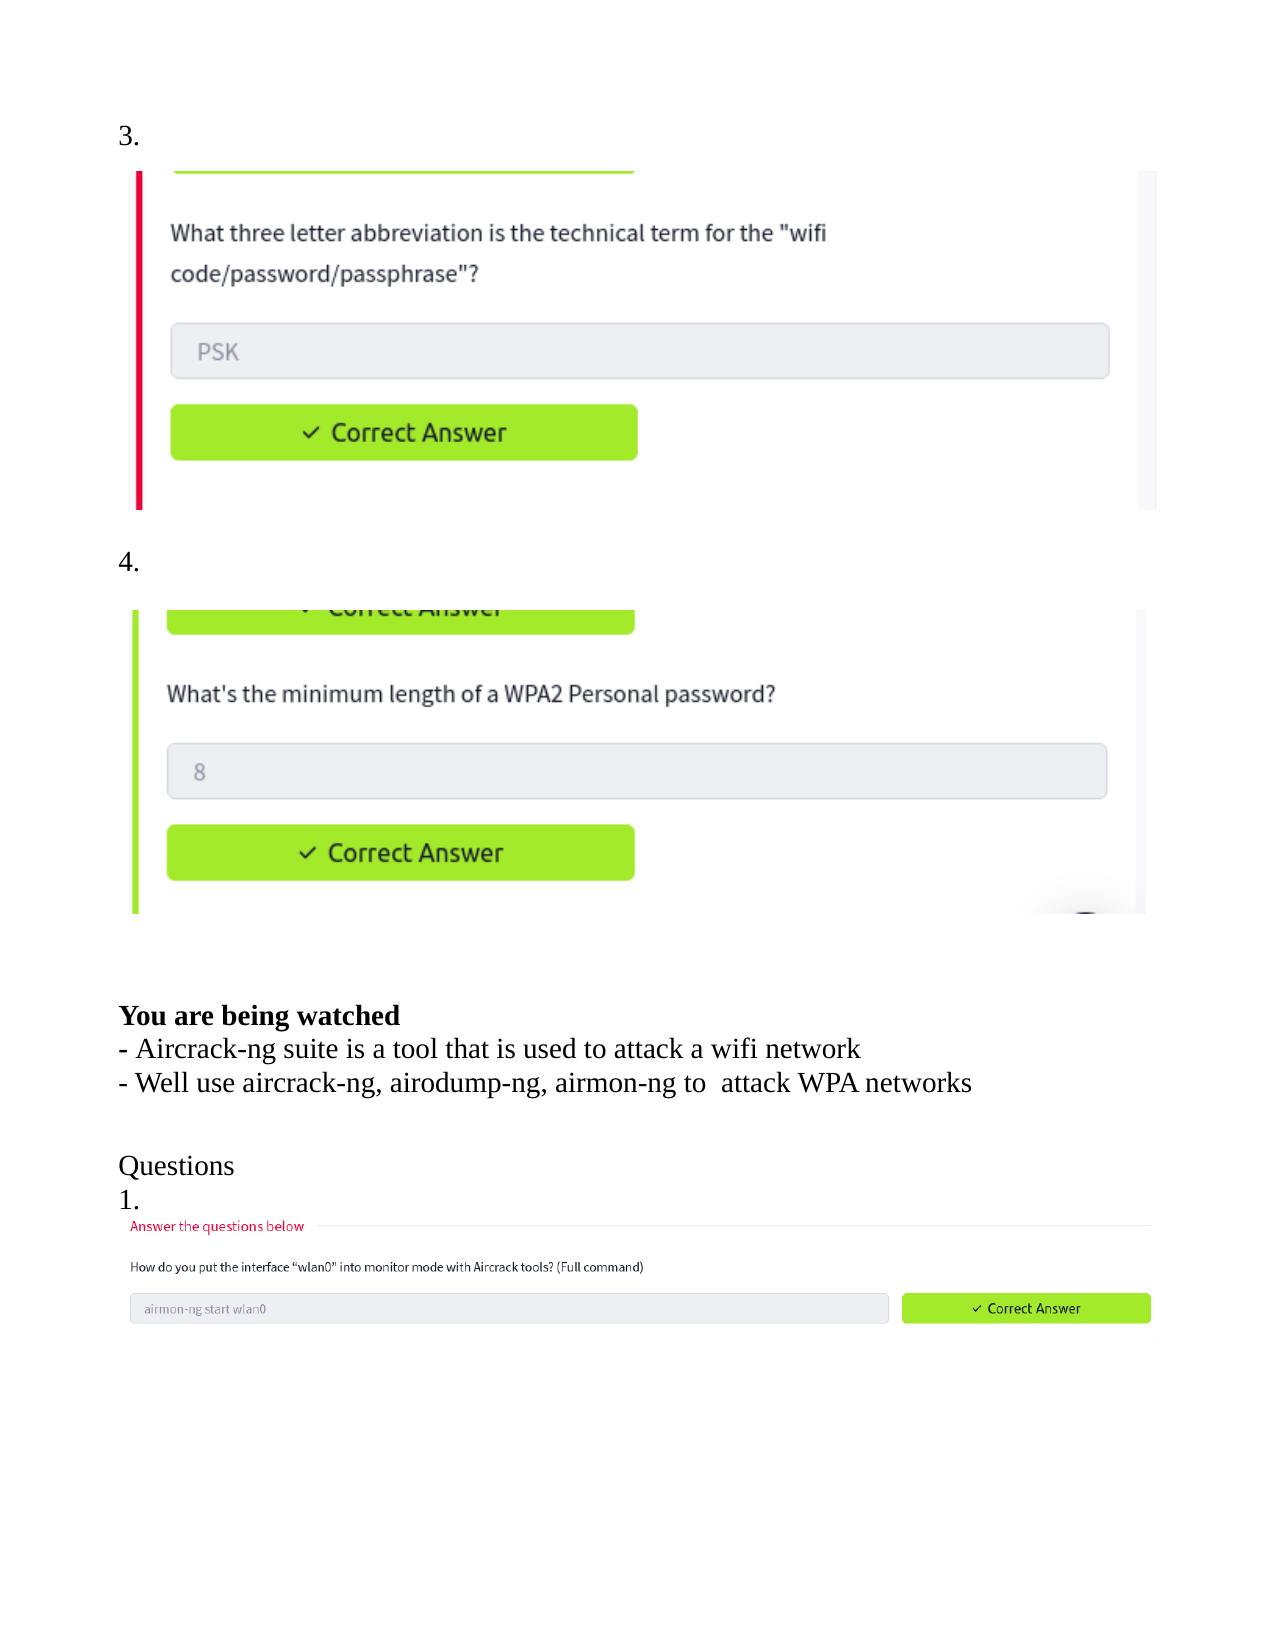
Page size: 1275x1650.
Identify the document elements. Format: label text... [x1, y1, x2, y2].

text - Aircrack-ng suite is a tool that is used to attack a wifi network [118, 1031, 1157, 1065]
picture [127, 171, 1157, 510]
picture [128, 610, 1147, 914]
text Questions [118, 1148, 1157, 1182]
text - Well use aircrack-ng, airodump-ng, airmon-ng to attack WPA networks [118, 1065, 1157, 1098]
text You are being watched [118, 998, 1157, 1031]
text 3. [118, 118, 1157, 152]
text 4. [118, 544, 1157, 577]
text 1. [118, 1182, 1157, 1215]
picture [118, 1215, 1157, 1344]
